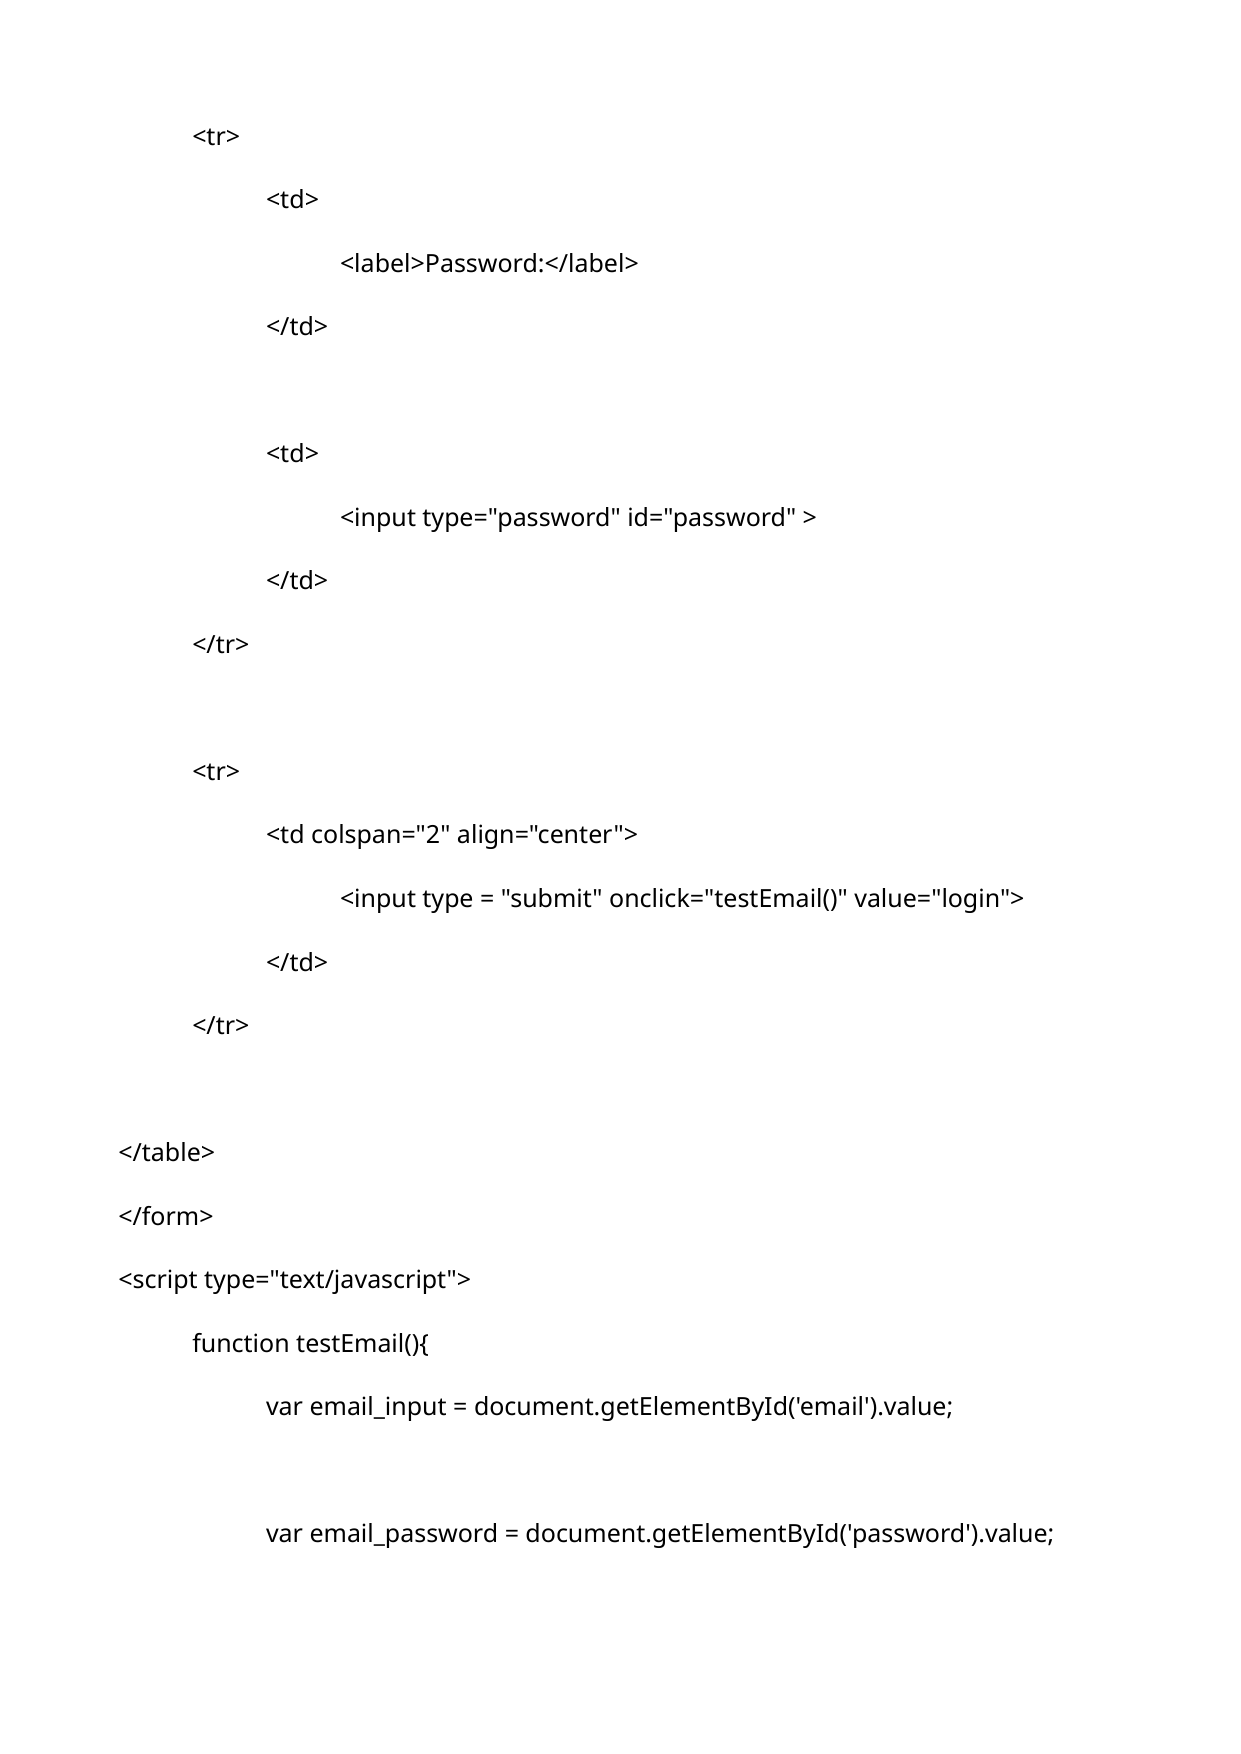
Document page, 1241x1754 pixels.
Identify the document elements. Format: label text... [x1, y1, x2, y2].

text var email_input = document.getElementById('email').value; [118, 1389, 1122, 1423]
text <tr> [118, 753, 1122, 788]
text <input type = "submit" onclick="testEmail()" value="login"> [118, 881, 1122, 915]
text </td> [118, 944, 1122, 978]
text </form> [118, 1198, 1122, 1232]
text <label>Password:</label> [118, 245, 1122, 279]
text <tr> [118, 118, 1122, 152]
text <td> [118, 436, 1122, 470]
text <input type="password" id="password" > [118, 499, 1122, 533]
text </td> [118, 563, 1122, 597]
text </tr> [118, 626, 1122, 661]
text var email_password = document.getElementById('password').value; [118, 1516, 1122, 1550]
text </td> [118, 309, 1122, 343]
text <td colspan="2" align="center"> [118, 817, 1122, 851]
text <td> [118, 182, 1122, 216]
text function testEmail(){ [118, 1325, 1122, 1359]
text <script type="text/javascript"> [118, 1262, 1122, 1296]
text </table> [118, 1135, 1122, 1169]
text </tr> [118, 1008, 1122, 1042]
